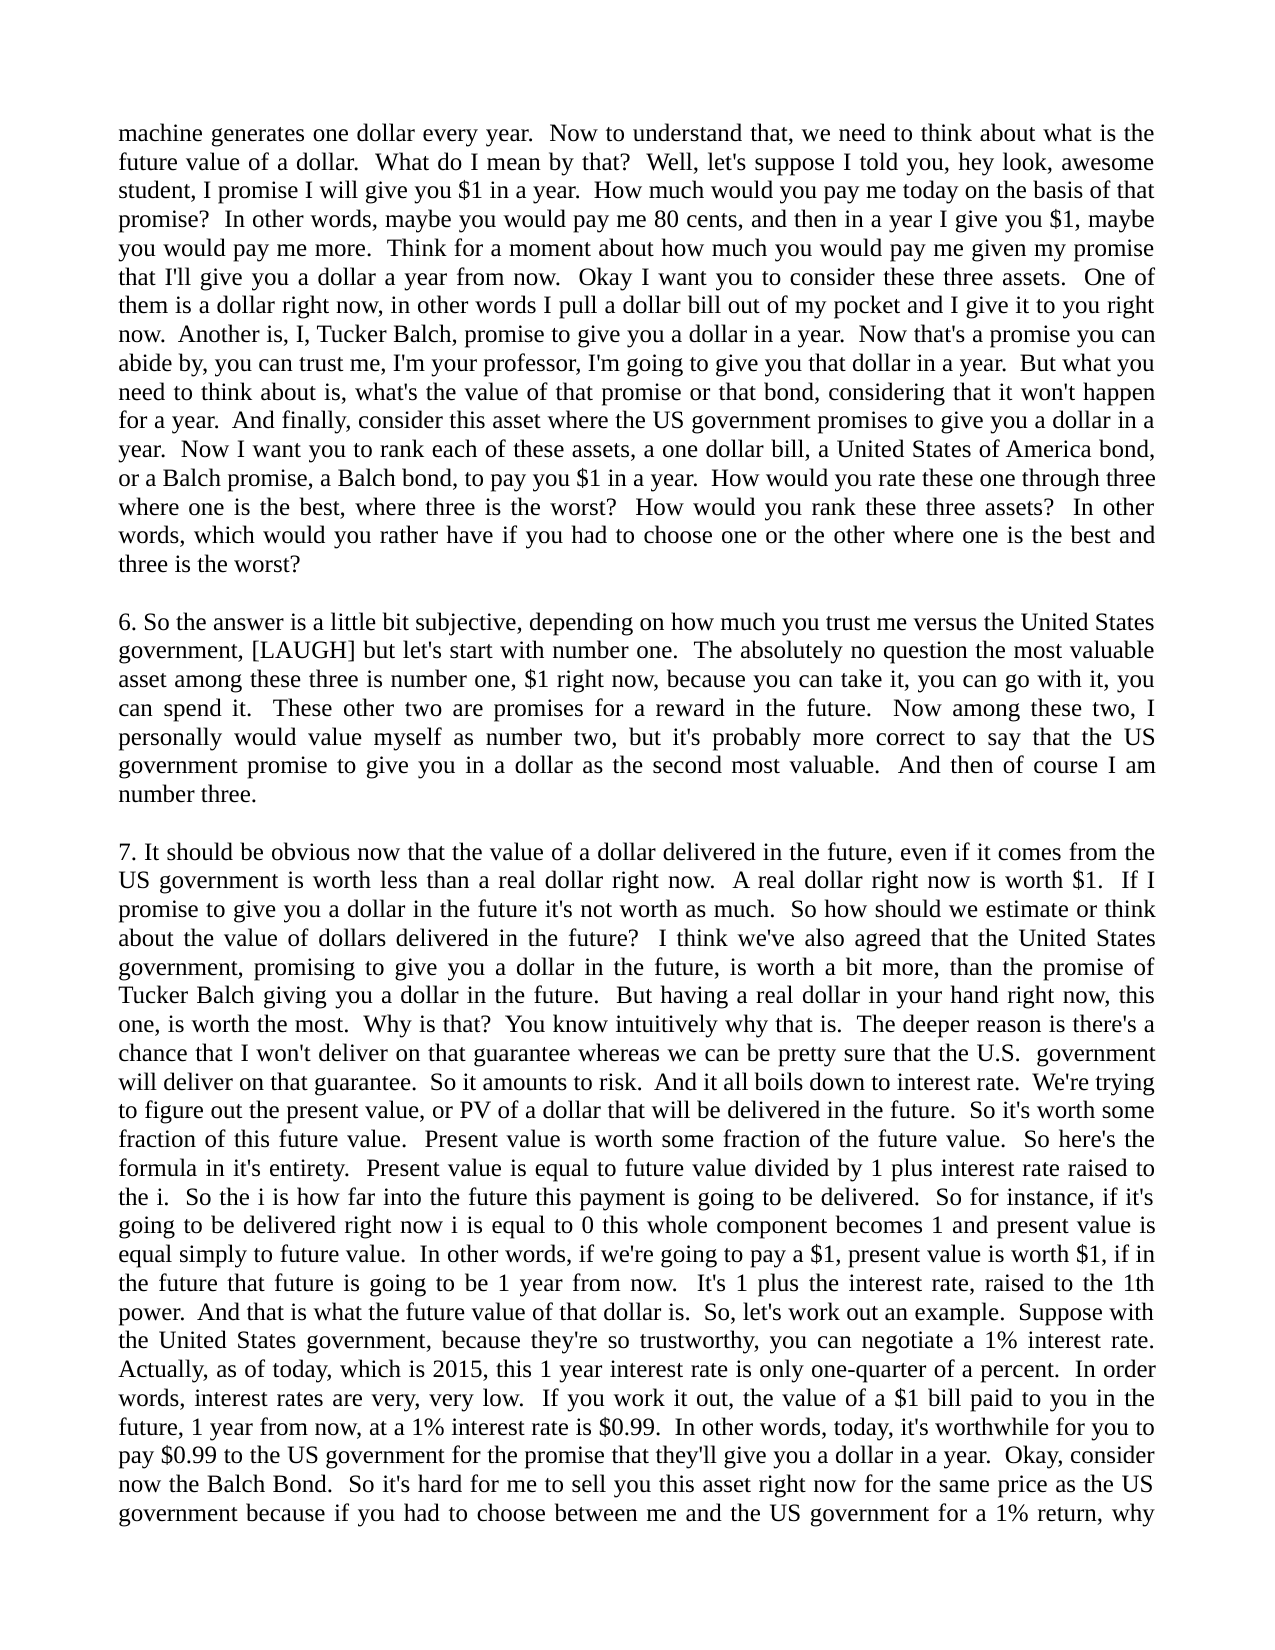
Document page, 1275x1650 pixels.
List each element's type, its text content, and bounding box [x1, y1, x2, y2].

text 7. It should be obvious now that the value of a dollar delivered in the future, even if it comes from the US government is worth less than a real dollar right now. A real dollar right now is worth $1. If I promise to give you a dollar in the future it's not worth as much. So how should we estimate or think about the value of dollars delivered in the future? I think we've also agreed that the United States government, promising to give you a dollar in the future, is worth a bit more, than the promise of Tucker Balch giving you a dollar in the future. But having a real dollar in your hand right now, this one, is worth the most. Why is that? You know intuitively why that is. The deeper reason is there's a chance that I won't deliver on that guarantee whereas we can be pretty sure that the U.S. government will deliver on that guarantee. So it amounts to risk. And it all boils down to interest rate. We're trying to figure out the present value, or PV of a dollar that will be delivered in the future. So it's worth some fraction of this future value. Present value is worth some fraction of the future value. So here's the formula in it's entirety. Present value is equal to future value divided by 1 plus interest rate raised to the i. So the i is how far into the future this payment is going to be delivered. So for instance, if it's going to be delivered right now i is equal to 0 this whole component becomes 1 and present value is equal simply to future value. In other words, if we're going to pay a $1, present value is worth $1, if in the future that future is going to be 1 year from now. It's 1 plus the interest rate, raised to the 1th power. And that is what the future value of that dollar is. So, let's work out an example. Suppose with the United States government, because they're so trustworthy, you can negotiate a 1% interest rate. Actually, as of today, which is 2015, this 1 year interest rate is only one-quarter of a percent. In order words, interest rates are very, very low. If you work it out, the value of a $1 bill paid to you in the future, 1 year from now, at a 1% interest rate is $0.99. In other words, today, it's worthwhile for you to pay $0.99 to the US government for the promise that they'll give you a dollar in a year. Okay, consider now the Balch Bond. So it's hard for me to sell you this asset right now for the same price as the US government because if you had to choose between me and the US government for a 1% return, why [118, 837, 1157, 1527]
text machine generates one dollar every year. Now to understand that, we need to think about what is the future value of a dollar. What do I mean by that? Well, let's suppose I told you, hey look, awesome student, I promise I will give you $1 in a year. How much would you pay me today on the basis of that promise? In other words, maybe you would pay me 80 cents, and then in a year I give you $1, maybe you would pay me more. Think for a moment about how much you would pay me given my promise that I'll give you a dollar a year from now. Okay I want you to consider these three assets. One of them is a dollar right now, in other words I pull a dollar bill out of my pocket and I give it to you right now. Another is, I, Tucker Balch, promise to give you a dollar in a year. Now that's a promise you can abide by, you can trust me, I'm your professor, I'm going to give you that dollar in a year. But what you need to think about is, what's the value of that promise or that bond, considering that it won't happen for a year. And finally, consider this asset where the US government promises to give you a dollar in a year. Now I want you to rank each of these assets, a one dollar bill, a United States of America bond, or a Balch promise, a Balch bond, to pay you $1 in a year. How would you rate these one through three where one is the best, where three is the worst? How would you rank these three assets? In other words, which would you rather have if you had to choose one or the other where one is the best and three is the worst? [118, 118, 1157, 578]
text 6. So the answer is a little bit subjective, depending on how much you trust me versus the United States government, [LAUGH] but let's start with number one. The absolutely no question the most valuable asset among these three is number one, $1 right now, because you can take it, you can go with it, you can spend it. These other two are promises for a reward in the future. Now among these two, I personally would value myself as number two, but it's probably more correct to say that the US government promise to give you in a dollar as the second most valuable. And then of course I am number three. [118, 607, 1157, 808]
